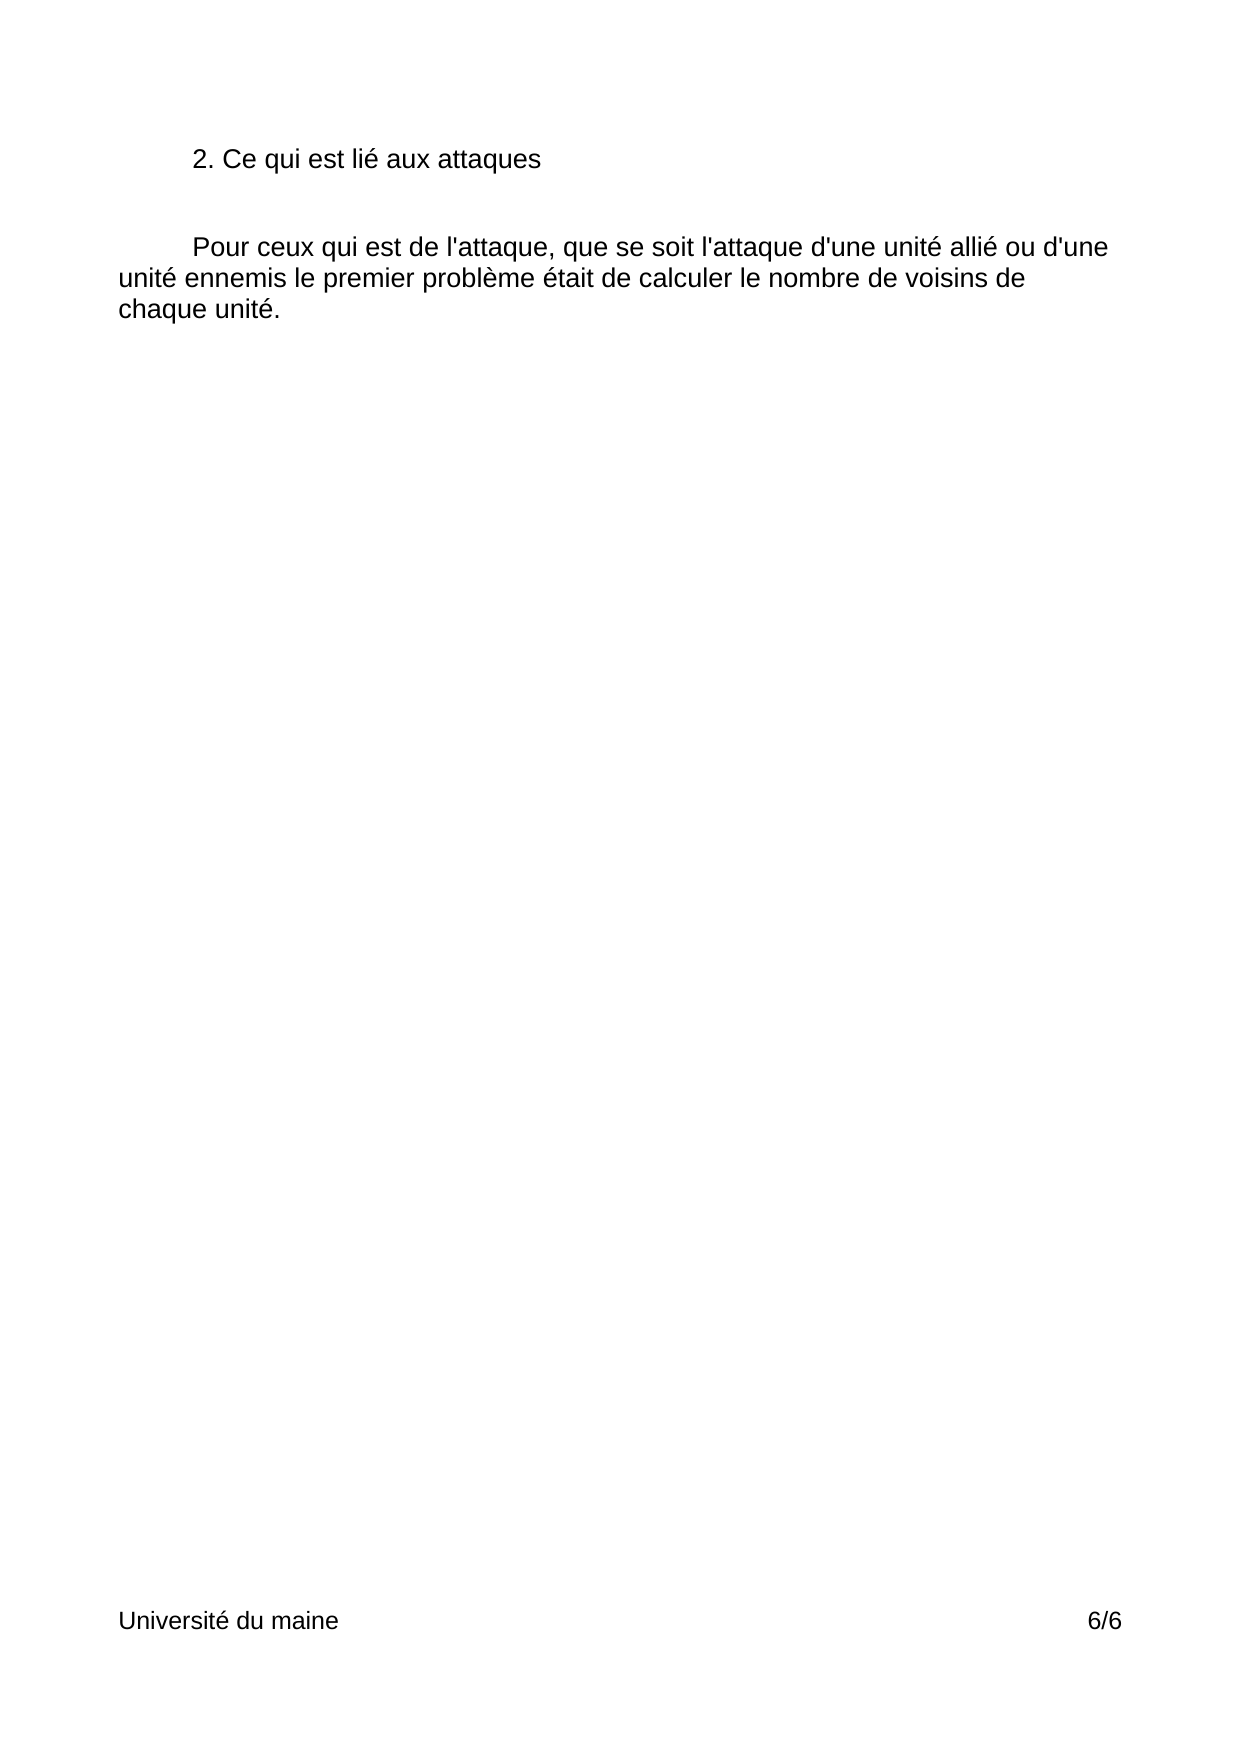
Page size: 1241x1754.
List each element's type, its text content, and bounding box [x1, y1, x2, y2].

subtitle 2. Ce qui est lié aux attaques [118, 143, 1122, 174]
text Pour ceux qui est de l'attaque, que se soit l'attaque d'une unité allié ou d'une unité ennemis le premier problème était de calculer le nombre de voisins de chaque unité. [118, 231, 1122, 324]
